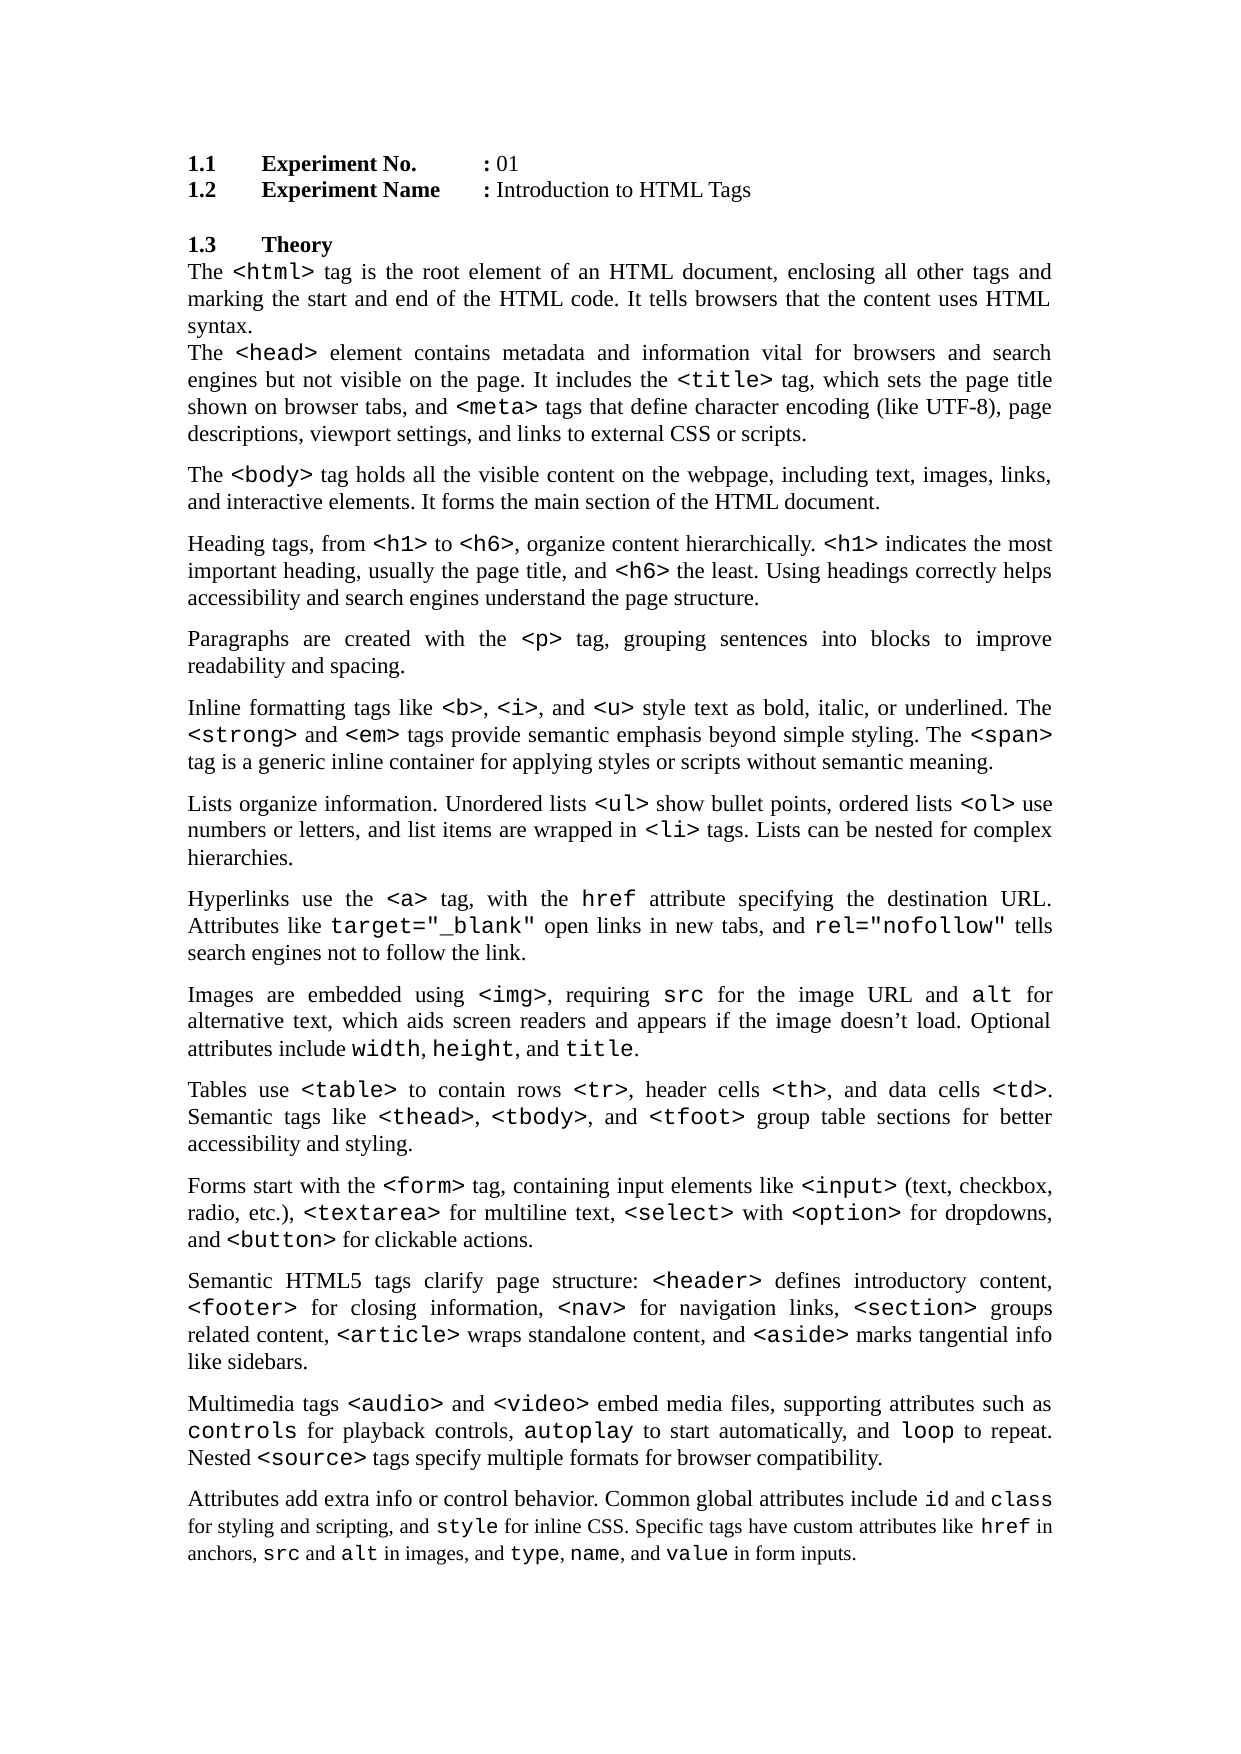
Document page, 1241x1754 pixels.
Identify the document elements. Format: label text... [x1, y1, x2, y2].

text Attributes add extra info or control behavior. Common global attributes include id and class for styling and scripting, and style for inline CSS. Specific tags have custom attributes like href in anchors, src and alt in images, and type, name, and value in form inputs. [187, 1485, 1053, 1566]
text 1.2 Experiment Name : Introduction to HTML Tags [187, 176, 1053, 203]
text Paragraphs are created with the <p> tag, grouping sentences into blocks to improve readability and spacing. [187, 625, 1053, 679]
text Hyperlinks use the <a> tag, with the href attribute specifying the destination URL. Attributes like target="_blank" open links in new tabs, and rel="nofollow" tells search engines not to follow the link. [187, 885, 1053, 966]
text 1.1 Experiment No. : 01 [187, 150, 1053, 176]
text The <head> element contains metadata and information vital for browsers and search engines but not visible on the page. It includes the <title> tag, which sets the page title shown on browser tabs, and <meta> tags that define character encoding (like UTF-8), page descriptions, viewport settings, and links to external CSS or scripts. [187, 339, 1053, 447]
text Inline formatting tags like <b>, <i>, and <u> style text as bold, italic, or underlined. The <strong> and <em> tags provide semantic emphasis beyond simple styling. The <span> tag is a generic inline container for applying styles or scripts without semantic meaning. [187, 694, 1053, 775]
text Heading tags, from <h1> to <h6>, organize content hierarchically. <h1> indicates the most important heading, usually the page title, and <h6> the least. Using headings correctly helps accessibility and search engines understand the page structure. [187, 530, 1053, 611]
text Images are embedded using <img>, requiring src for the image URL and alt for alternative text, which aids screen readers and appears if the image doesn’t load. Optional attributes include width, height, and title. [187, 980, 1053, 1061]
text Lists organize information. Unordered lists <ul> show bullet points, ordered lists <ol> use numbers or letters, and list items are wrapped in <li> tags. Lists can be nested for complex hierarchies. [187, 789, 1053, 870]
text Forms start with the <form> tag, containing input elements like <input> (text, checkbox, radio, etc.), <textarea> for multiline text, <select> with <option> for dropdowns, and <button> for clickable actions. [187, 1171, 1053, 1252]
text Semantic HTML5 tags clarify page structure: <header> defines introductory content, <footer> for closing information, <nav> for navigation links, <section> groups related content, <article> wraps standalone content, and <aside> marks tangential info like sidebars. [187, 1267, 1053, 1375]
text 1.3 Theory [187, 229, 1053, 258]
text Tables use <table> to contain rows <tr>, header cells <th>, and data cells <td>. Semantic tags like <thead>, <tbody>, and <tfoot> group table sections for better accessibility and styling. [187, 1076, 1053, 1157]
text Multimedia tags <audio> and <video> embed media files, supporting attributes such as controls for playback controls, autoplay to start automatically, and loop to repeat. Nested <source> tags specify multiple formats for browser compatibility. [187, 1389, 1053, 1470]
text The <body> tag holds all the visible content on the webpage, including text, images, links, and interactive elements. It forms the main section of the HTML document. [187, 461, 1053, 515]
text The <html> tag is the root element of an HTML document, enclosing all other tags and marking the start and end of the HTML code. It tells browsers that the content uses HTML syntax. [187, 258, 1053, 339]
